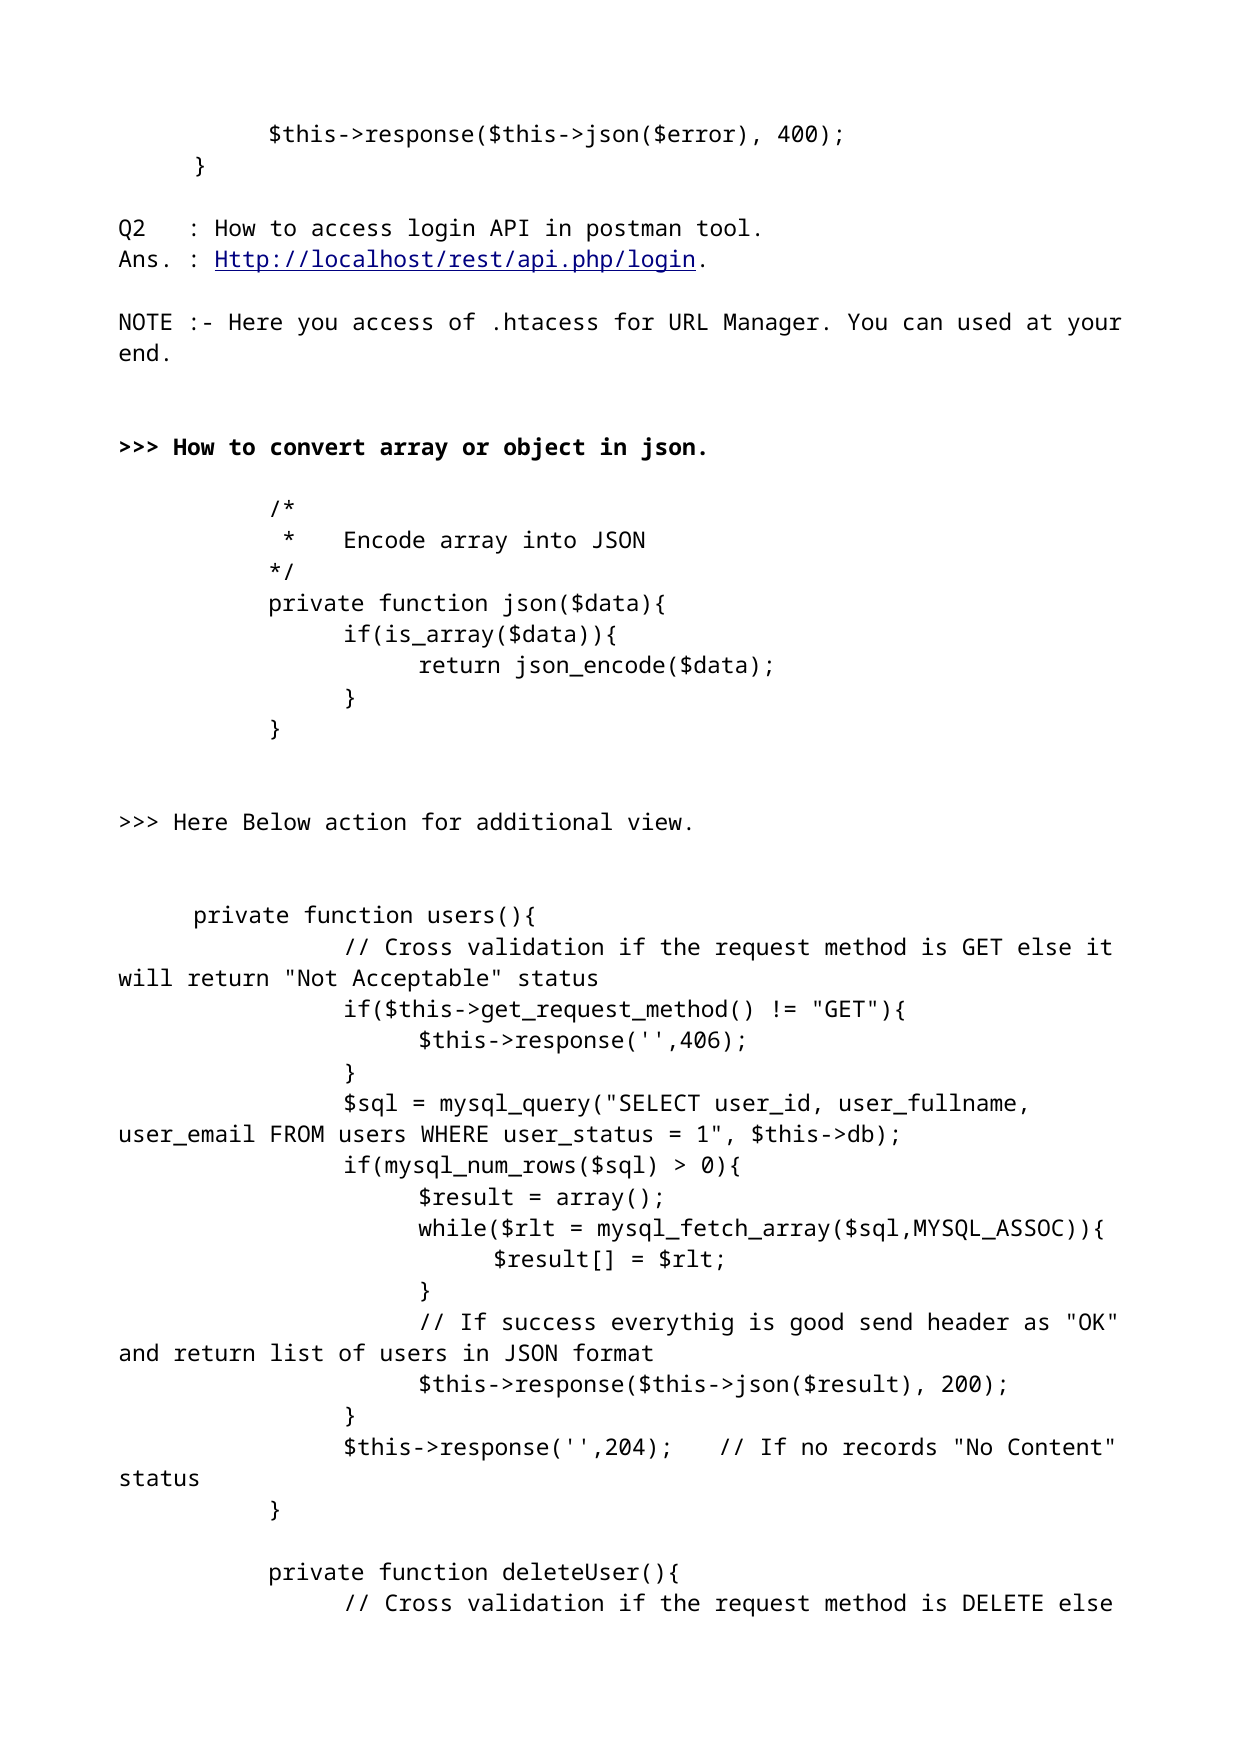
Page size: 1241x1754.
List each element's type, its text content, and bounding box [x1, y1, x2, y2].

text if(mysql_num_rows($sql) > 0){ [118, 1149, 1122, 1181]
text // Cross validation if the request method is DELETE else [118, 1587, 1122, 1618]
text $sql = mysql_query("SELECT user_id, user_fullname, user_email FROM users WHERE user_status = 1", $this->db); [118, 1087, 1122, 1149]
text Q2 : How to access login API in postman tool. [118, 212, 1122, 243]
text } [118, 712, 1122, 743]
text $result[] = $rlt; [118, 1243, 1122, 1274]
text } [118, 1056, 1122, 1087]
text } [118, 1493, 1122, 1524]
text Ans. : Http://localhost/rest/api.php/login. [118, 243, 1122, 274]
text /* [118, 493, 1122, 524]
text if(is_array($data)){ [118, 618, 1122, 649]
text } [118, 149, 1122, 181]
text * Encode array into JSON [118, 524, 1122, 556]
text $this->response('',406); [118, 1024, 1122, 1056]
text } [118, 681, 1122, 712]
text $this->response($this->json($error), 400); [118, 118, 1122, 149]
text private function deleteUser(){ [118, 1556, 1122, 1587]
text // Cross validation if the request method is GET else it will return "Not Acceptable" status [118, 931, 1122, 993]
text // If success everythig is good send header as "OK" and return list of users in JSON format [118, 1306, 1122, 1368]
text >>> How to convert array or object in json. [118, 431, 1122, 462]
text $result = array(); [118, 1181, 1122, 1212]
text $this->response($this->json($result), 200); [118, 1368, 1122, 1399]
text return json_encode($data); [118, 649, 1122, 681]
text >>> Here Below action for additional view. [118, 806, 1122, 837]
text } [118, 1399, 1122, 1431]
text NOTE :- Here you access of .htacess for URL Manager. You can used at your end. [118, 306, 1122, 368]
text $this->response('',204); // If no records "No Content" status [118, 1431, 1122, 1493]
text while($rlt = mysql_fetch_array($sql,MYSQL_ASSOC)){ [118, 1212, 1122, 1243]
text if($this->get_request_method() != "GET"){ [118, 993, 1122, 1024]
text } [118, 1274, 1122, 1306]
text private function json($data){ [118, 587, 1122, 618]
text */ [118, 556, 1122, 587]
text private function users(){ [118, 899, 1122, 931]
